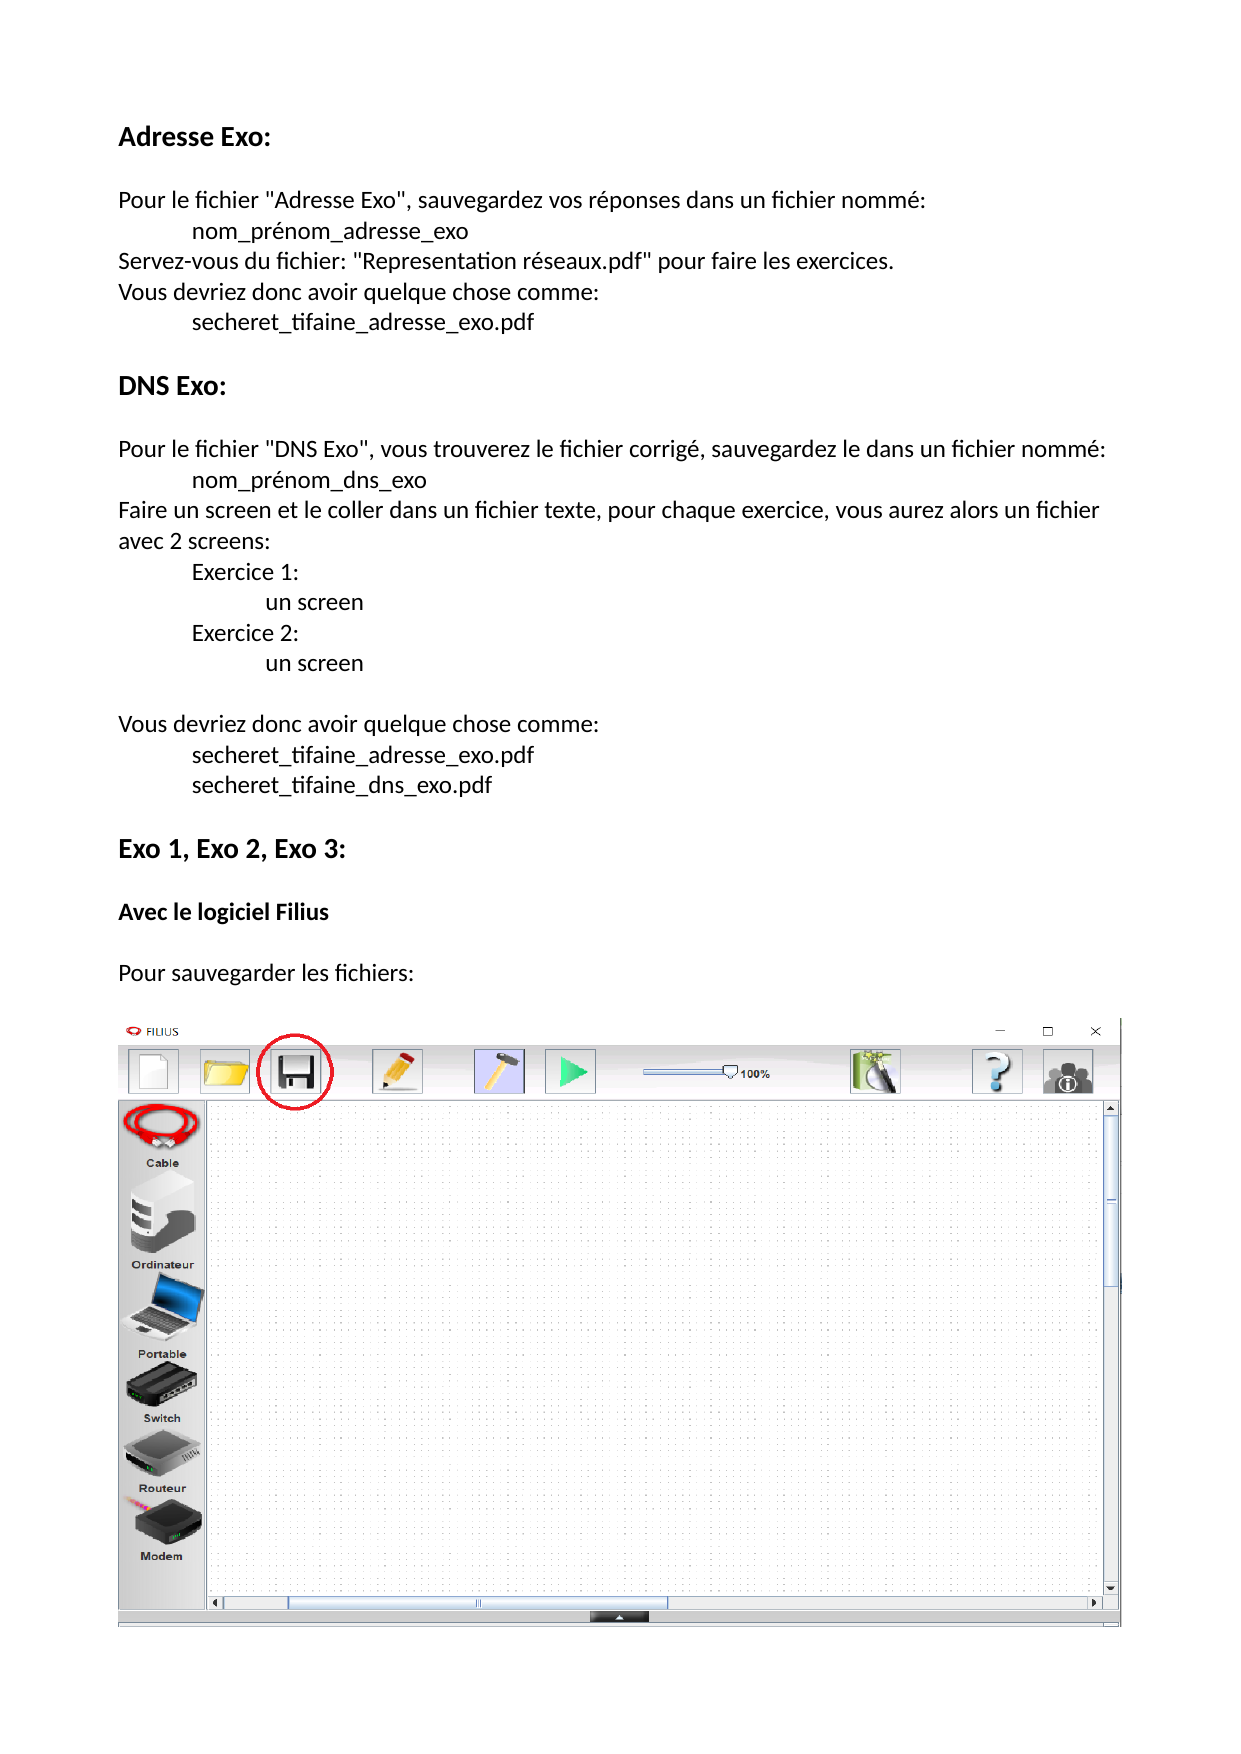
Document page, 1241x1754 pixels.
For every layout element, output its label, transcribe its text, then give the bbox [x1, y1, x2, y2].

text Adresse Exo: [118, 118, 1122, 154]
text Exercice 2: [118, 617, 1122, 647]
text nom_prénom_adresse_exo [118, 215, 1122, 245]
text Exo 1, Exo 2, Exo 3: [118, 830, 1122, 866]
text un screen [118, 586, 1122, 617]
text Pour sauvegarder les fichiers: [118, 957, 1122, 988]
text Vous devriez donc avoir quelque chose comme: [118, 276, 1122, 306]
text Exercice 1: [118, 556, 1122, 586]
text Pour le fichier "Adresse Exo", sauvegardez vos réponses dans un fichier nommé: [118, 184, 1122, 215]
text secheret_tifaine_adresse_exo.pdf [118, 306, 1122, 337]
text nom_prénom_dns_exo [118, 464, 1122, 494]
text DNS Exo: [118, 367, 1122, 403]
text Avec le logiciel Filius [118, 896, 1122, 927]
text Faire un screen et le coller dans un fichier texte, pour chaque exercice, vous aurez alors un fichier avec 2 screens: [118, 494, 1122, 556]
text un screen [118, 647, 1122, 678]
text secheret_tifaine_adresse_exo.pdf [118, 739, 1122, 769]
text secheret_tifaine_dns_exo.pdf [118, 769, 1122, 800]
text Servez-vous du fichier: "Representation réseaux.pdf" pour faire les exercices. [118, 245, 1122, 276]
picture [118, 1018, 1122, 1627]
text Pour le fichier "DNS Exo", vous trouverez le fichier corrigé, sauvegardez le dans un fichier nommé: [118, 433, 1122, 464]
text Vous devriez donc avoir quelque chose comme: [118, 708, 1122, 739]
